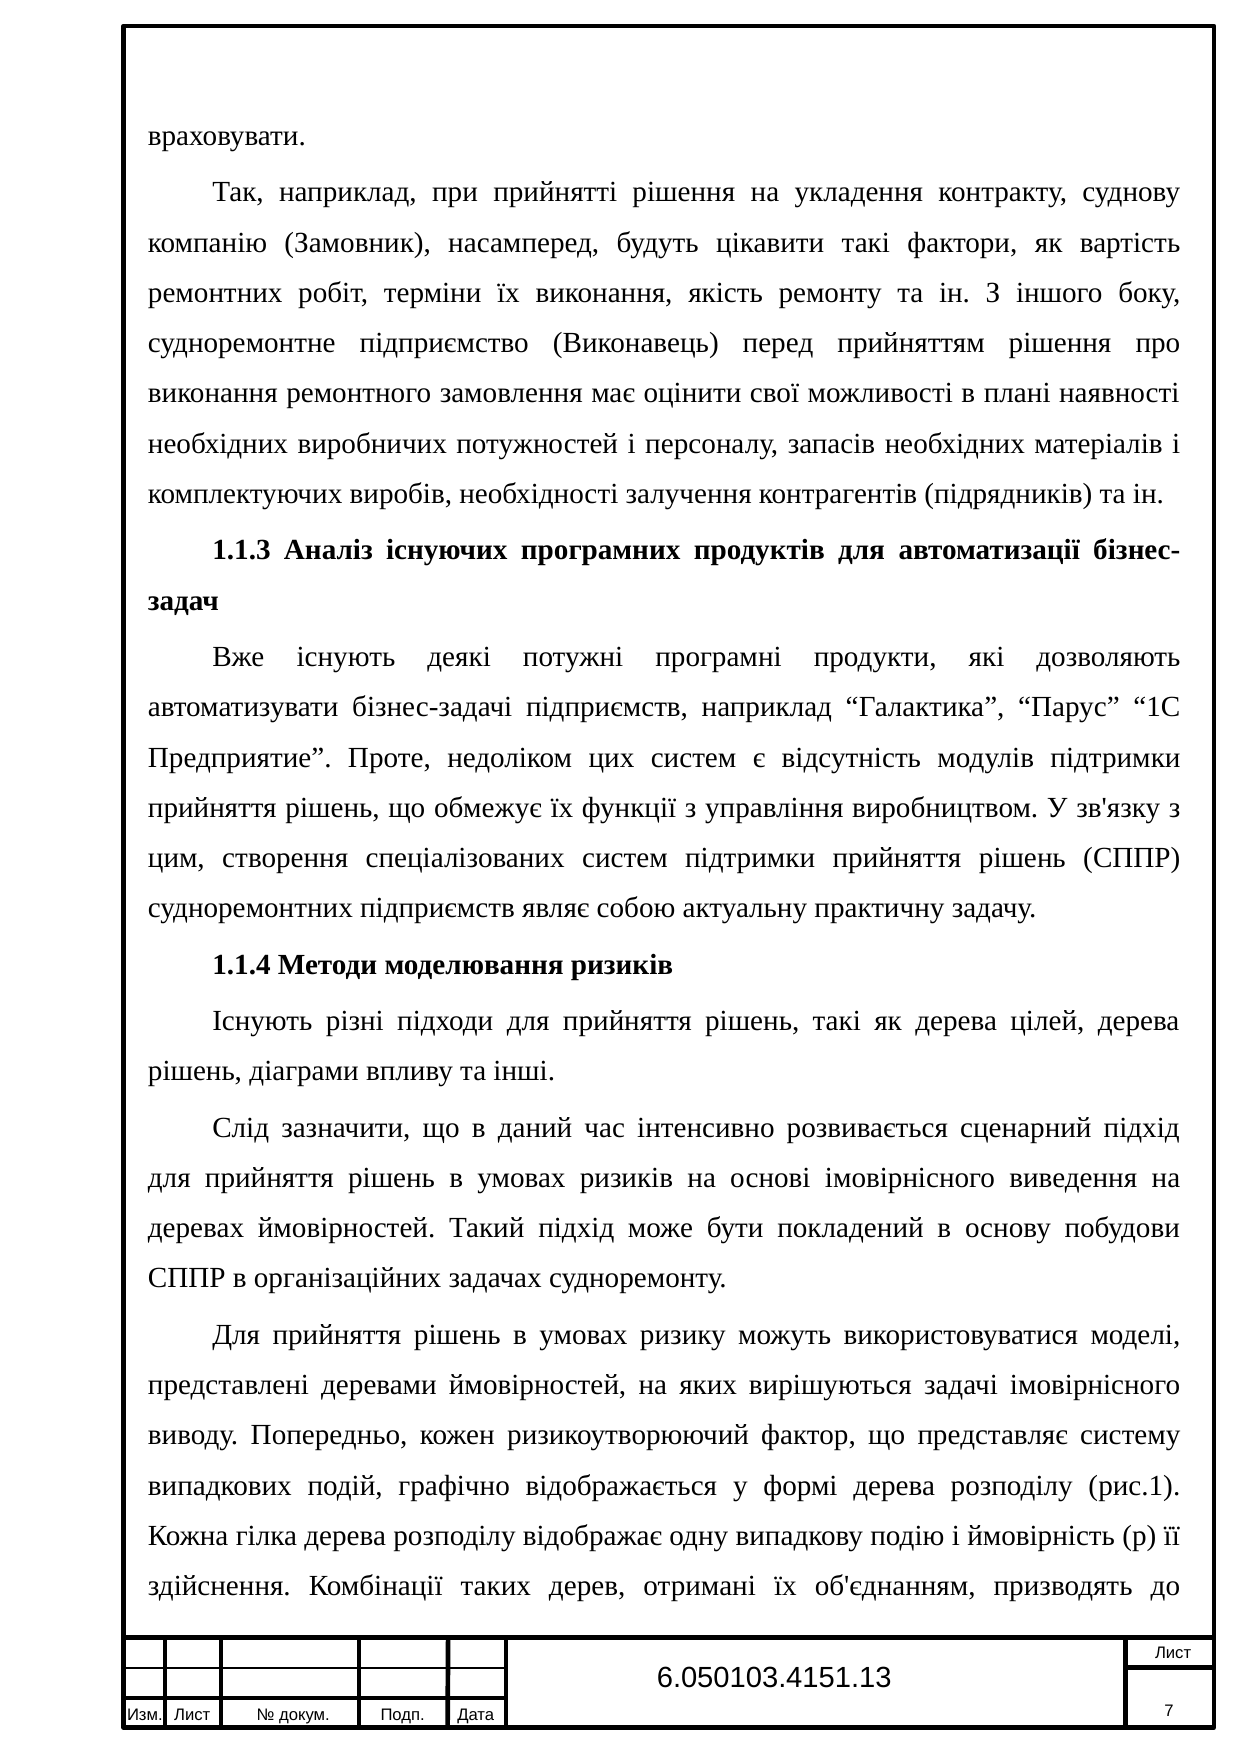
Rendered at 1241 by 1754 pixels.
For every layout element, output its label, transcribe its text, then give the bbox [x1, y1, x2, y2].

text Для прийняття рішень в умовах ризику можуть використовуватися моделі, представлені деревами ймовірностей, на яких вирішуються задачі імовірнісного виводу. Попередньо, кожен ризикоутворюючий фактор, що представляє систему випадкових подій, графічно відображається у формі дерева розподілу (рис.1). Кожна гілка дерева розподілу відображає одну випадкову подію і ймовірність (р) її здійснення. Комбінації таких дерев, отримані їх об'єднанням, призводять до [148, 1317, 1181, 1602]
text 1.1.4 Методи моделювання ризиків [148, 947, 1181, 980]
text Слід зазначити, що в даний час інтенсивно розвивається сценарний підхід для прийняття рішень в умовах ризиків на основі імовірнісного виведення на деревах ймовірностей. Такий підхід може бути покладений в основу побудови СППР в організаційних задачах судноремонту. [148, 1110, 1181, 1294]
text 1.1.3 Аналіз існуючих програмних продуктів для автоматизації бізнес-задач [148, 532, 1181, 616]
text Вже існують деякі потужні програмні продукти, які дозволяють автоматизувати бізнес-задачі підприємств, наприклад “Галактика”, “Парус” “1С Предприятие”. Проте, недоліком цих систем є відсутність модулів підтримки прийняття рішень, що обмежує їх функції з управління виробництвом. У зв'язку з цим, створення спеціалізованих систем підтримки прийняття рішень (СППР) судноремонтних підприємств являє собою актуальну практичну задачу. [148, 639, 1181, 924]
text враховувати. [148, 118, 1181, 152]
text Так, наприклад, при прийнятті рішення на укладення контракту, суднову компанію (Замовник), насамперед, будуть цікавити такі фактори, як вартість ремонтних робіт, терміни їх виконання, якість ремонту та ін. З іншого боку, судноремонтне підприємство (Виконавець) перед прийняттям рішення про виконання ремонтного замовлення має оцінити свої можливості в плані наявності необхідних виробничих потужностей і персоналу, запасів необхідних матеріалів і комплектуючих виробів, необхідності залучення контрагентів (підрядників) та ін. [148, 174, 1181, 510]
text Існують різні підходи для прийняття рішень, такі як дерева цілей, дерева рішень, діаграми впливу та інші. [148, 1003, 1181, 1087]
